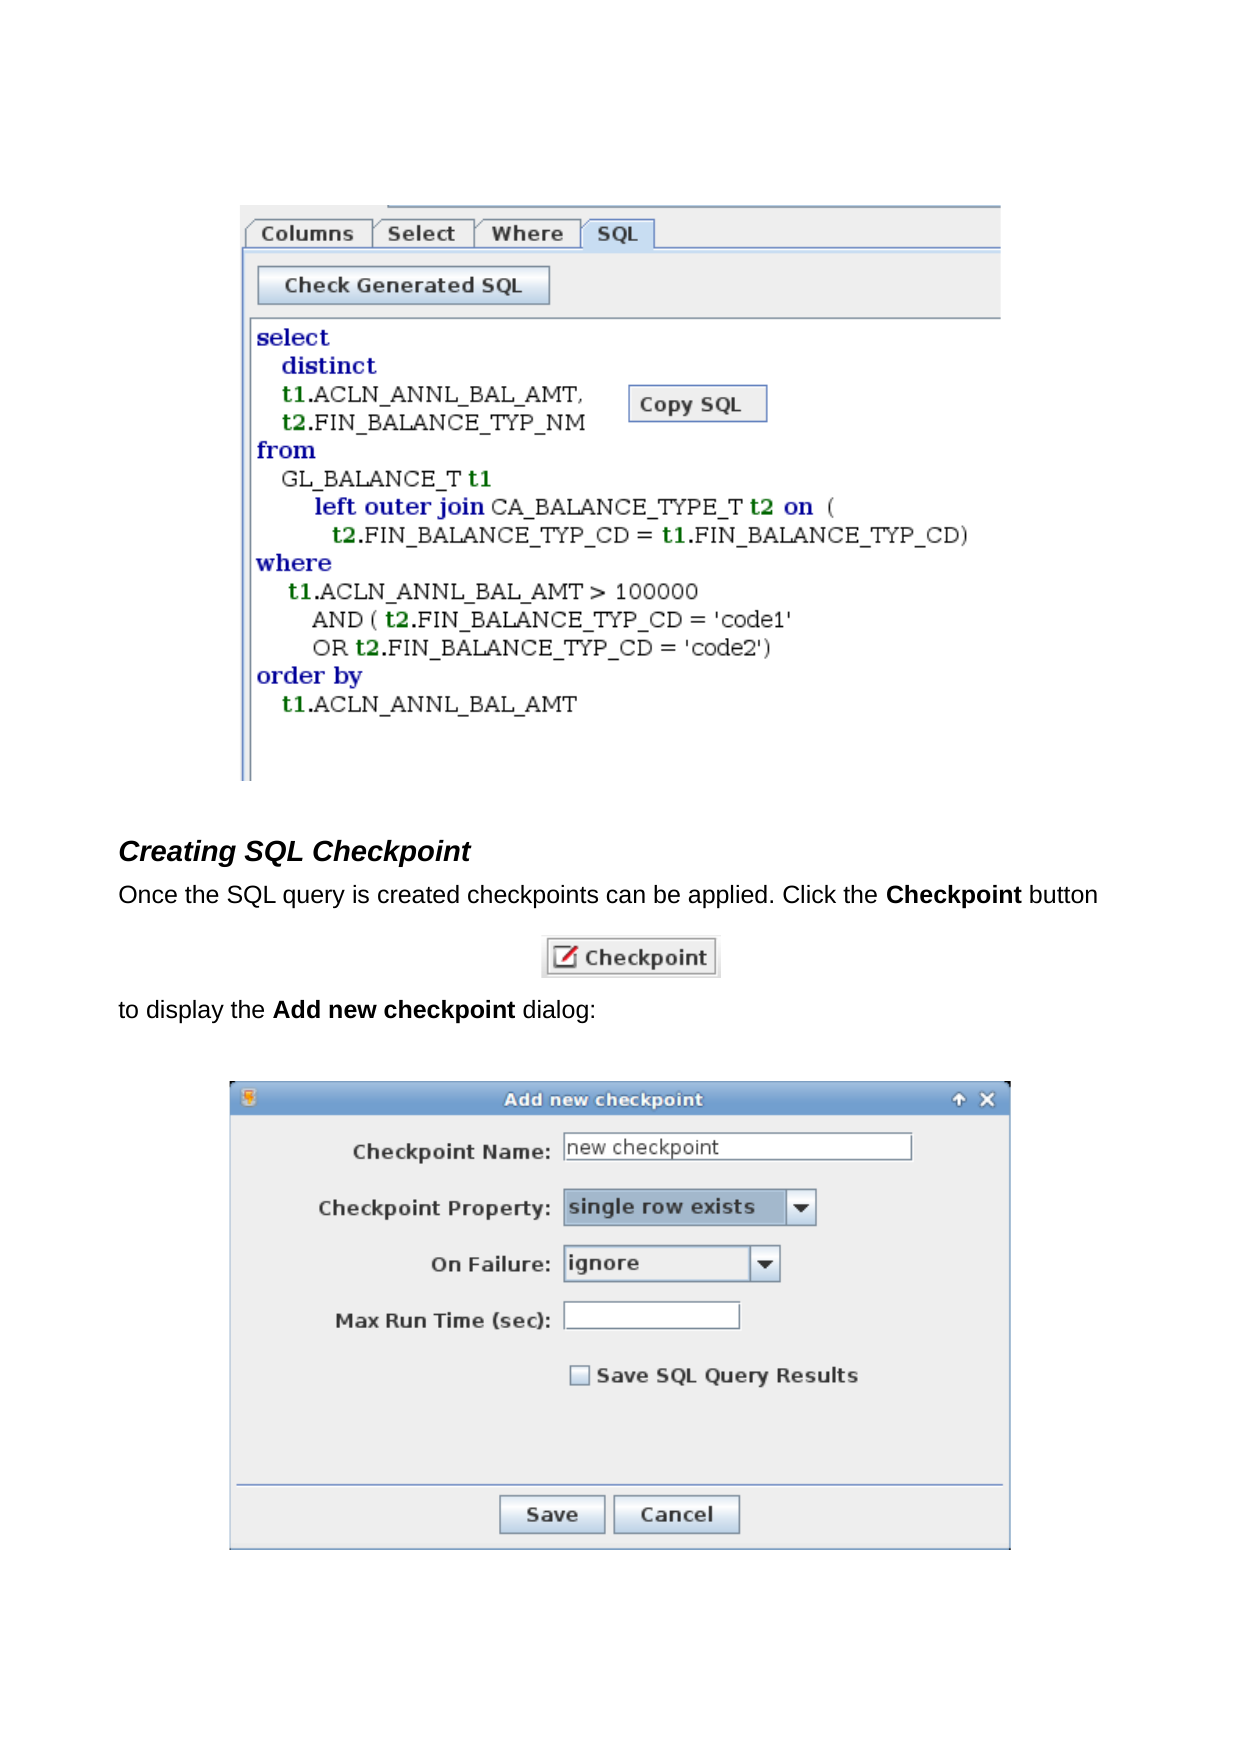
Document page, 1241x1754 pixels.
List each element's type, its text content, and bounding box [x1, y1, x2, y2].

picture [541, 935, 721, 978]
picture [229, 1081, 1011, 1550]
picture [239, 205, 1001, 781]
text to display the Add new checkpoint dialog: [118, 995, 1122, 1024]
subtitle Creating SQL Checkpoint [118, 834, 1122, 867]
text Once the SQL query is created checkpoints can be applied. Click the Checkpoint button [118, 880, 1122, 909]
